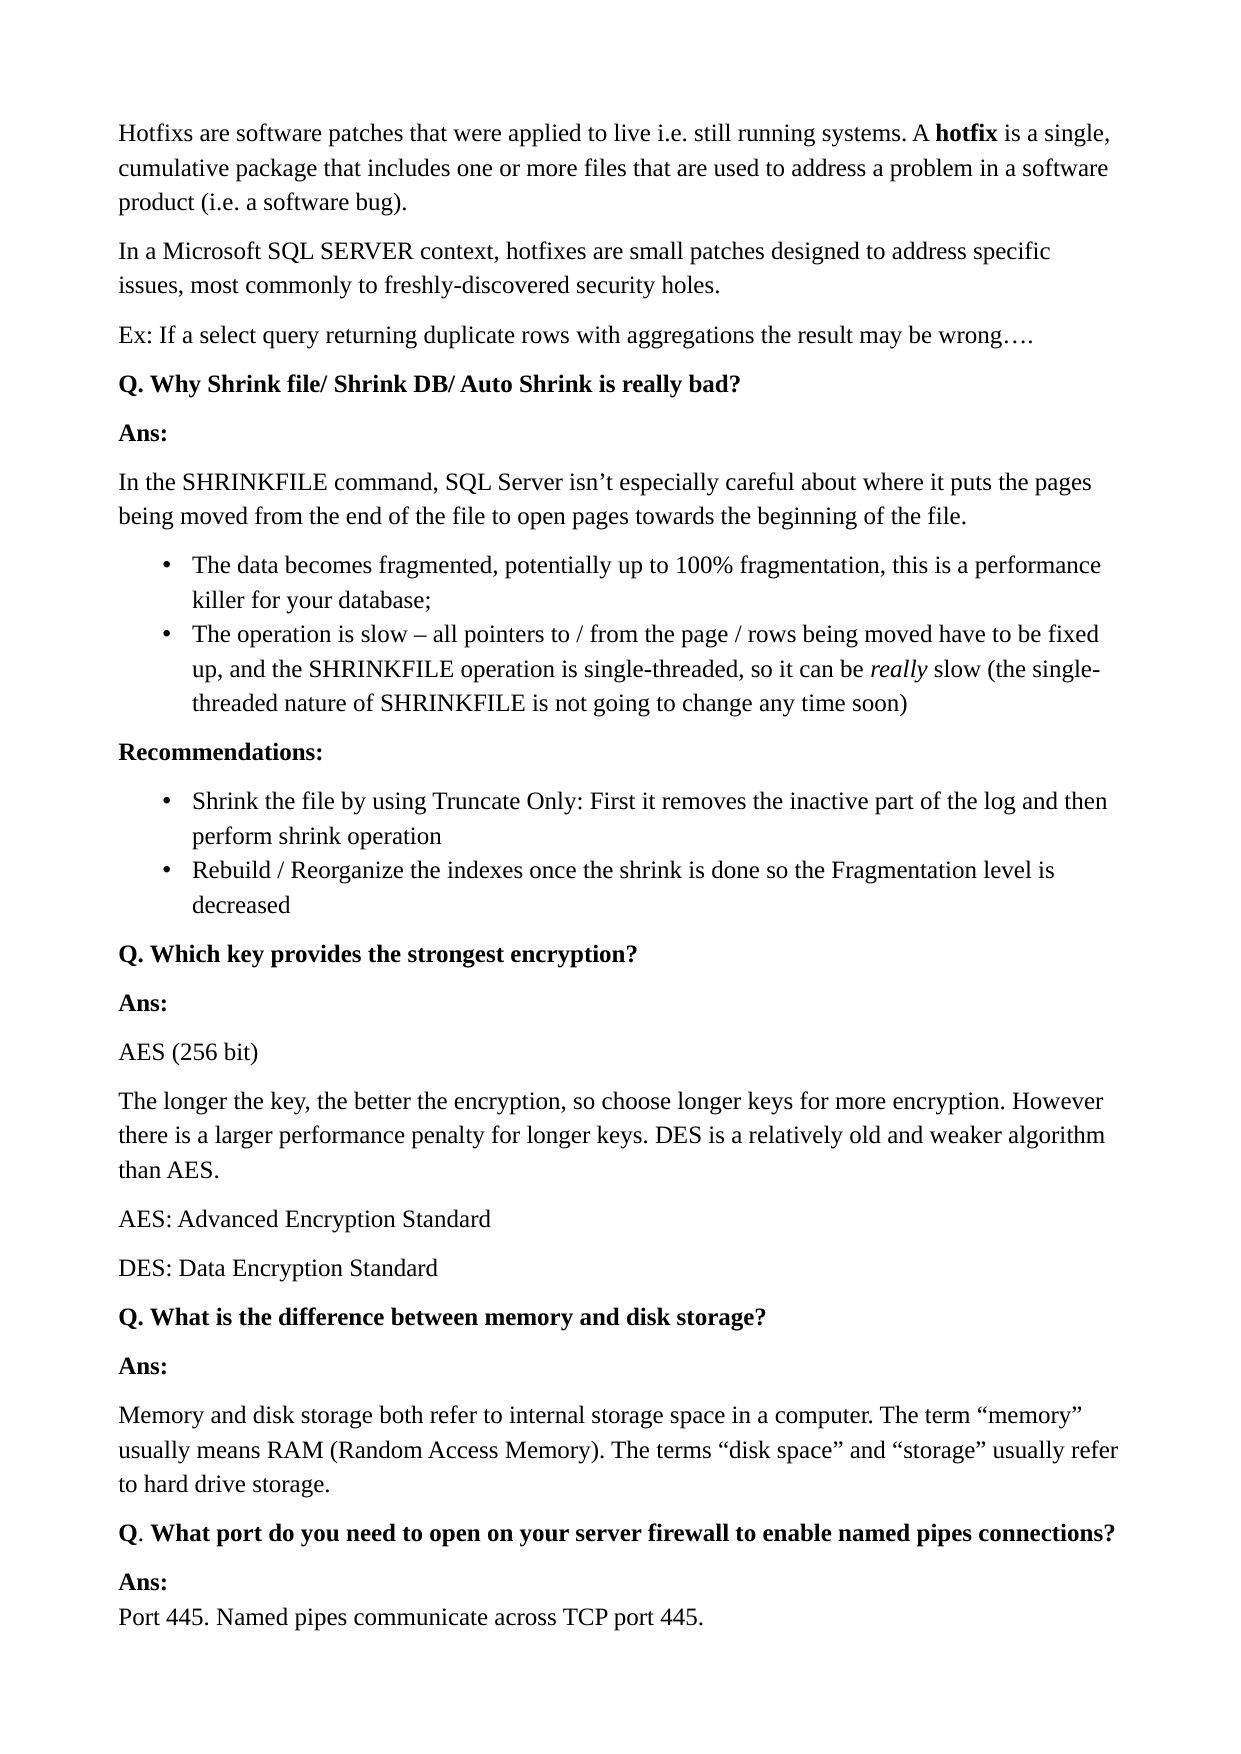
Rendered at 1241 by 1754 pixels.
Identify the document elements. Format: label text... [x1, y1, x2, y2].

text Q. Why Shrink file/ Shrink DB/ Auto Shrink is really bad? [118, 369, 1122, 397]
list Rebuild / Reorganize the indexes once the shrink is done so the Fragmentation level is decreased [162, 855, 1122, 919]
text Hotfixs are software patches that were applied to live i.e. still running systems. A hotfix is a single, cumulative package that includes one or more files that are used to address a problem in a software product (i.e. a software bug). [118, 118, 1122, 216]
text Memory and disk storage both refer to internal storage space in a computer. The term “memory” usually means RAM (Random Access Memory). The terms “disk space” and “storage” usually refer to hard drive storage. [118, 1400, 1122, 1498]
text Ans: [118, 1351, 1122, 1380]
text Ans: Port 445. Named pipes communicate across TCP port 445. [118, 1567, 1122, 1631]
text Q. Which key provides the strongest encryption? [118, 939, 1122, 968]
text Q. What port do you need to open on your server firewall to enable named pipes connections? [118, 1518, 1122, 1547]
text AES: Advanced Encryption Standard [118, 1204, 1122, 1233]
list The data becomes fragmented, potentially up to 100% fragmentation, this is a performance killer for your database; [162, 550, 1122, 614]
text DES: Data Encryption Standard [118, 1253, 1122, 1282]
text Ans: [118, 988, 1122, 1017]
text In a Microsoft SQL SERVER context, hotfixes are small patches designed to address specific issues, most commonly to freshly-discovered security holes. [118, 236, 1122, 299]
text Q. What is the difference between memory and disk storage? [118, 1302, 1122, 1331]
list Shrink the file by using Truncate Only: First it removes the inactive part of the log and then perform shrink operation [162, 786, 1122, 850]
text Ex: If a select query returning duplicate rows with aggregations the result may be wrong…. [118, 320, 1122, 348]
text Recommendations: [118, 737, 1122, 766]
text Ans: [118, 418, 1122, 447]
text The longer the key, the better the encryption, so choose longer keys for more encryption. However there is a larger performance penalty for longer keys. DES is a relatively old and weaker algorithm than AES. [118, 1086, 1122, 1184]
text AES (256 bit) [118, 1037, 1122, 1066]
list The operation is slow – all pointers to / from the page / rows being moved have to be fixed up, and the SHRINKFILE operation is single-threaded, so it can be really slow (the single-threaded nature of SHRINKFILE is not going to change any time soon) [162, 619, 1122, 717]
text In the SHRINKFILE command, SQL Server isn’t especially careful about where it puts the pages being moved from the end of the file to open pages towards the beginning of the file. [118, 467, 1122, 530]
